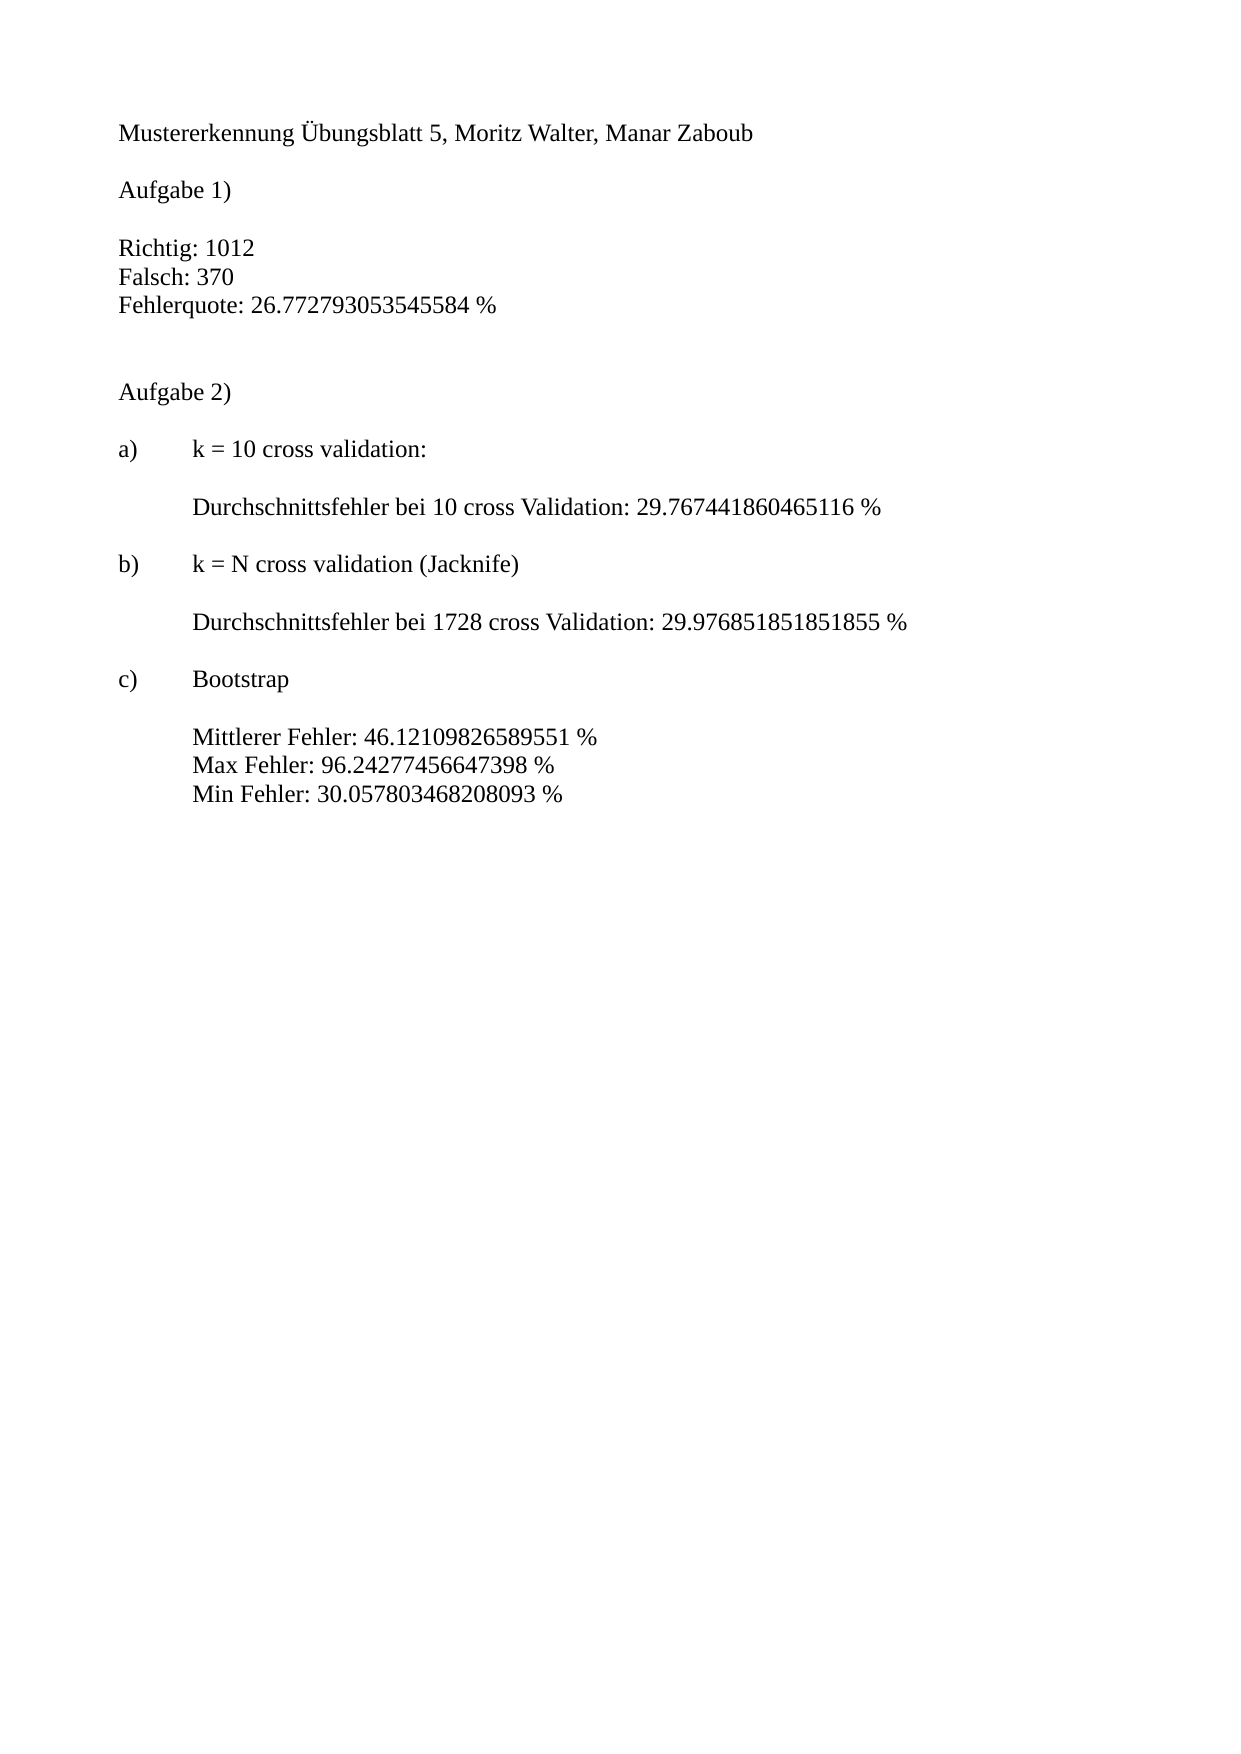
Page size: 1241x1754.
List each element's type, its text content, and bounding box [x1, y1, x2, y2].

text Mustererkennung Übungsblatt 5, Moritz Walter, Manar Zaboub [118, 118, 1122, 147]
text Max Fehler: 96.24277456647398 % [118, 751, 1122, 779]
text Mittlerer Fehler: 46.12109826589551 % [118, 722, 1122, 751]
text Durchschnittsfehler bei 10 cross Validation: 29.767441860465116 % [118, 492, 1122, 521]
text a) k = 10 cross validation: [118, 434, 1122, 463]
text Min Fehler: 30.057803468208093 % [118, 779, 1122, 808]
text Richtig: 1012 [118, 233, 1122, 262]
text Falsch: 370 [118, 262, 1122, 291]
text Aufgabe 2) [118, 377, 1122, 406]
text c) Bootstrap [118, 664, 1122, 693]
text Durchschnittsfehler bei 1728 cross Validation: 29.976851851851855 % [118, 607, 1122, 636]
text Fehlerquote: 26.772793053545584 % [118, 291, 1122, 319]
text b) k = N cross validation (Jacknife) [118, 549, 1122, 578]
text Aufgabe 1) [118, 176, 1122, 204]
